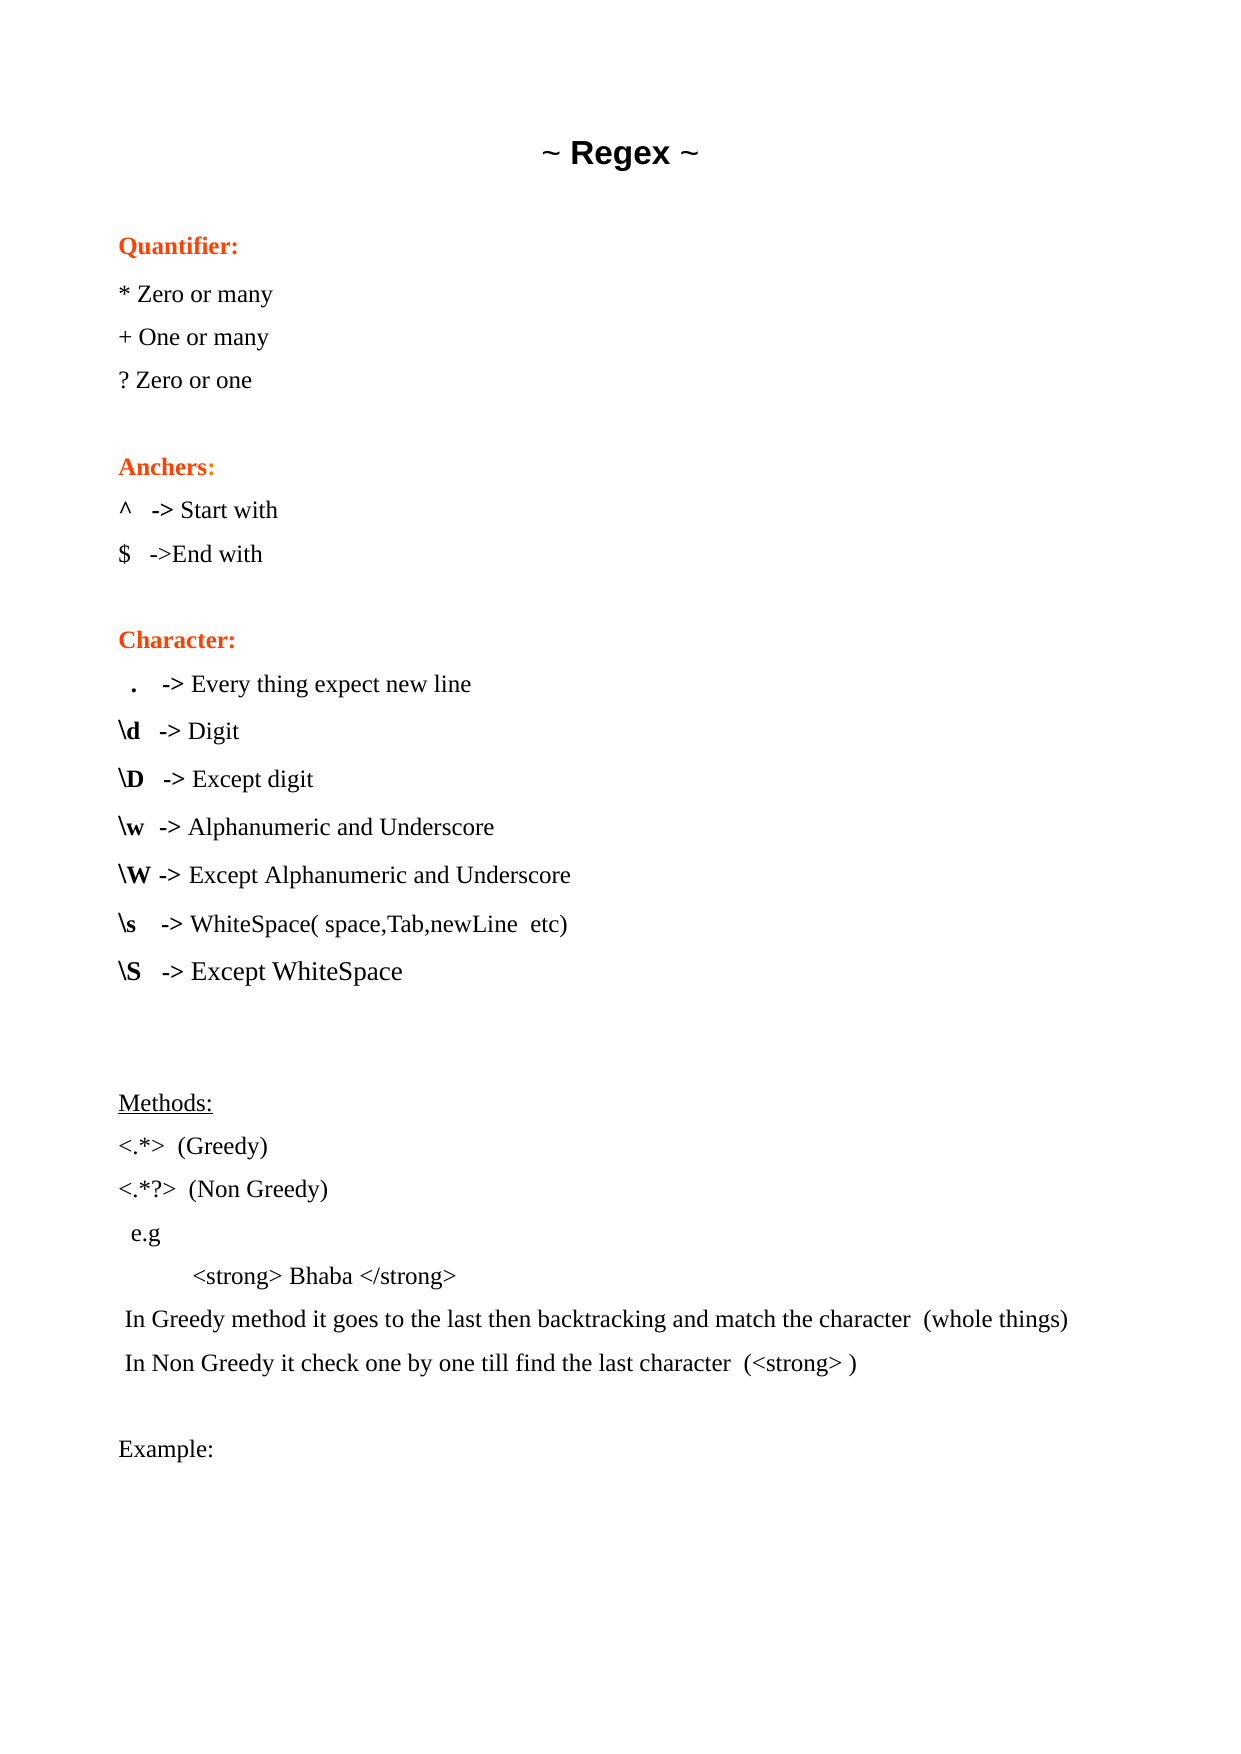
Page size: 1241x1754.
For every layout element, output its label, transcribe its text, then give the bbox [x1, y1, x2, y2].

text Example: [118, 1434, 1122, 1463]
list In Non Greedy it check one by one till find the last character (<strong> ) [118, 1348, 1122, 1376]
text \S -> Except WhiteSpace [118, 953, 1122, 986]
subtitle ~ Regex ~ [118, 133, 1122, 171]
text * Zero or many [118, 279, 1122, 308]
text $ ->End with [118, 539, 1122, 568]
text Character: [118, 626, 1122, 654]
text <strong> Bhaba </strong> [118, 1261, 1122, 1290]
text \s -> WhiteSpace( space,Tab,newLine etc) [118, 905, 1122, 938]
text \d -> Digit [118, 712, 1122, 746]
text <.*?> (Non Greedy) [118, 1174, 1122, 1203]
text \D -> Except digit [118, 760, 1122, 794]
text ^ -> Start with [118, 496, 1122, 524]
text \w -> Alphanumeric and Underscore [118, 808, 1122, 842]
text Methods: [118, 1088, 1122, 1116]
text + One or many [118, 322, 1122, 351]
text <.*> (Greedy) [118, 1131, 1122, 1160]
text Quantifier: [118, 231, 1122, 260]
text e.g [118, 1218, 1122, 1246]
text \W -> Except Alphanumeric and Underscore [118, 857, 1122, 890]
list In Greedy method it goes to the last then backtracking and match the character (whole things) [118, 1304, 1122, 1333]
text ? Zero or one [118, 366, 1122, 394]
text Anchers: [118, 452, 1122, 481]
text . -> Every thing expect new line [118, 669, 1122, 698]
